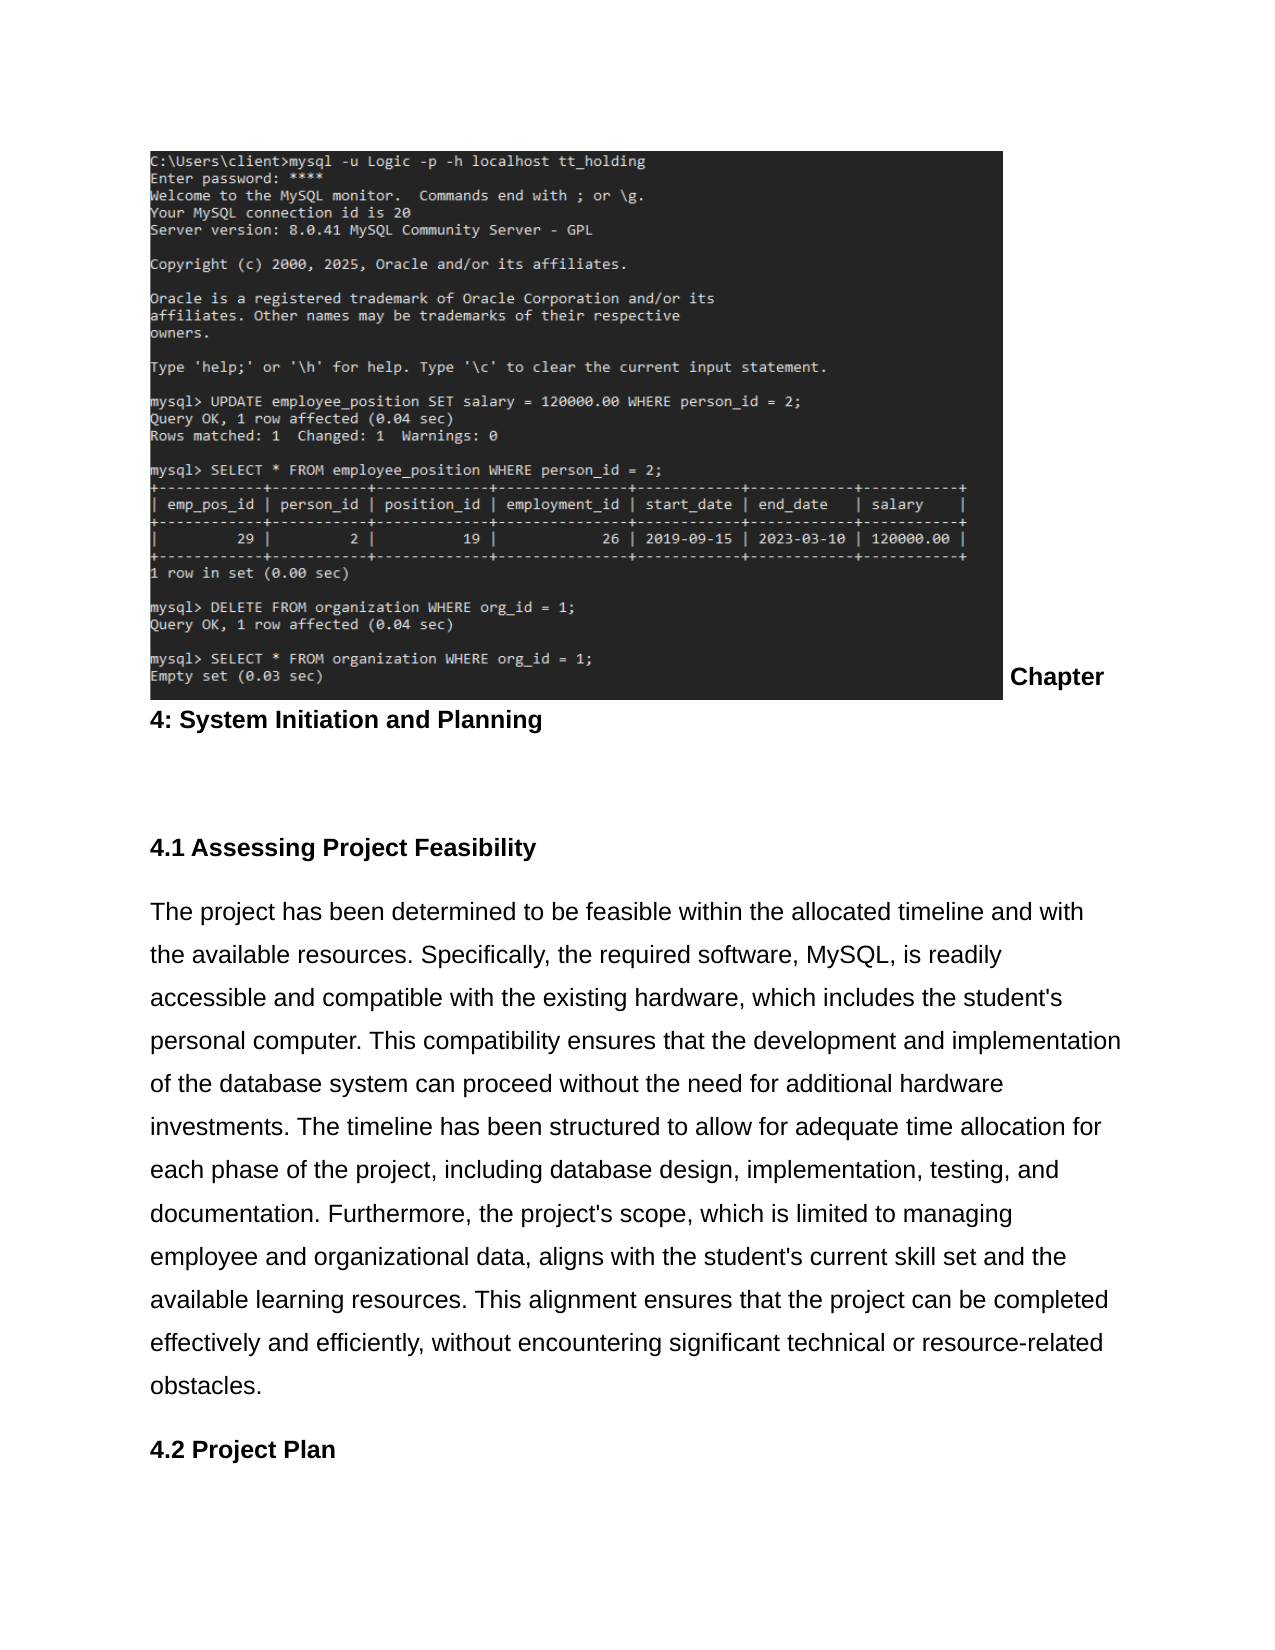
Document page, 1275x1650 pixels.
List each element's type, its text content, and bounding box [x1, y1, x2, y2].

picture [150, 151, 1003, 700]
text Chapter 4: System Initiation and Planning [150, 662, 1125, 733]
text 4.2 Project Plan [150, 1435, 1125, 1464]
text 4.1 Assessing Project Feasibility [150, 833, 1125, 861]
text The project has been determined to be feasible within the allocated timeline and with the available resources. Specifically, the required software, MySQL, is readily accessible and compatible with the existing hardware, which includes the student's personal computer. This compatibility ensures that the development and implementation of the database system can proceed without the need for additional hardware investments. The timeline has been structured to allow for adequate time allocation for each phase of the project, including database design, implementation, testing, and documentation. Furthermore, the project's scope, which is limited to managing employee and organizational data, aligns with the student's current skill set and the available learning resources. This alignment ensures that the project can be completed effectively and efficiently, without encountering significant technical or resource-related obstacles. [150, 897, 1125, 1400]
